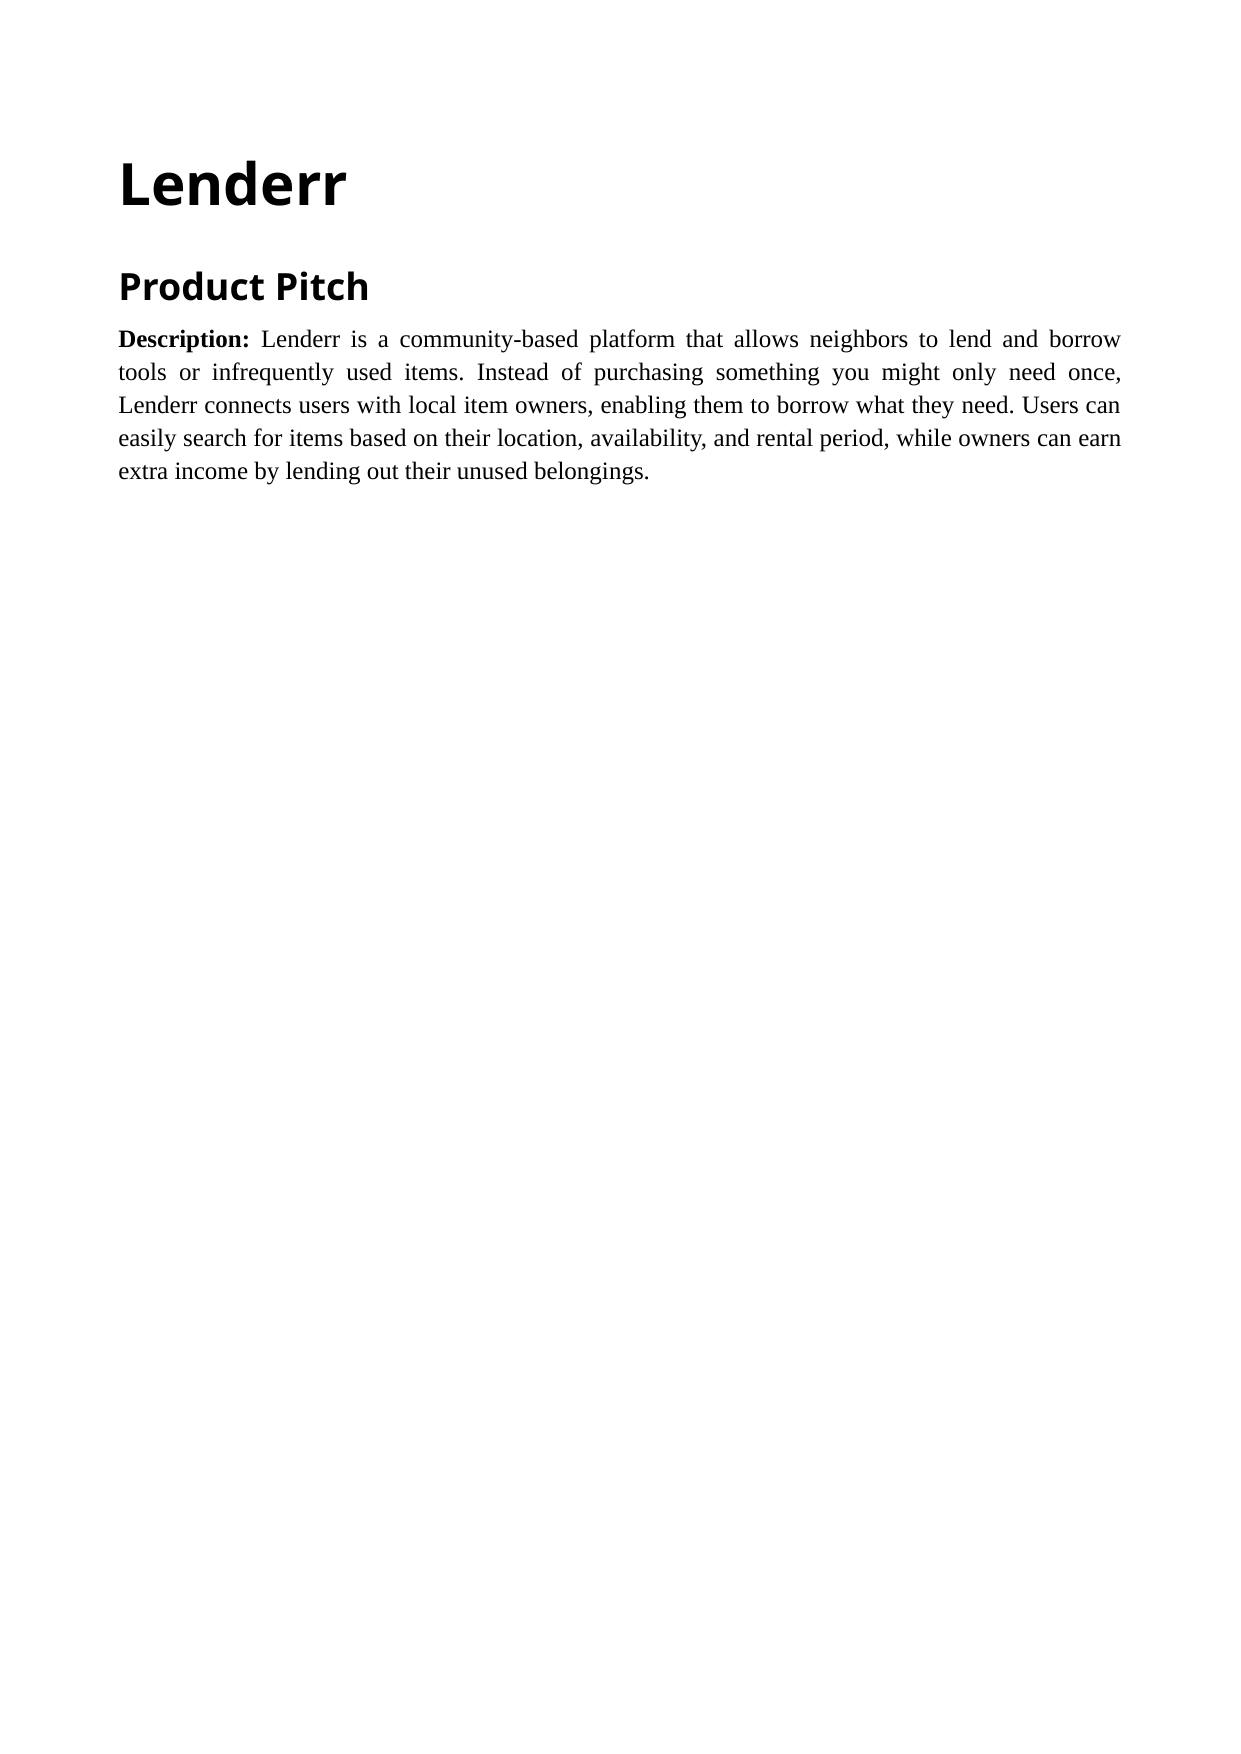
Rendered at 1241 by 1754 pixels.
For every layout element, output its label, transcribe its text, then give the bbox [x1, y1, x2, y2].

subtitle Product Pitch [118, 260, 1122, 311]
text Description: Lenderr is a community-based platform that allows neighbors to lend and borrow tools or infrequently used items. Instead of purchasing something you might only need once, Lenderr connects users with local item owners, enabling them to borrow what they need. Users can easily search for items based on their location, availability, and rental period, while owners can earn extra income by lending out their unused belongings. [118, 324, 1122, 484]
title Lenderr [118, 143, 1122, 223]
